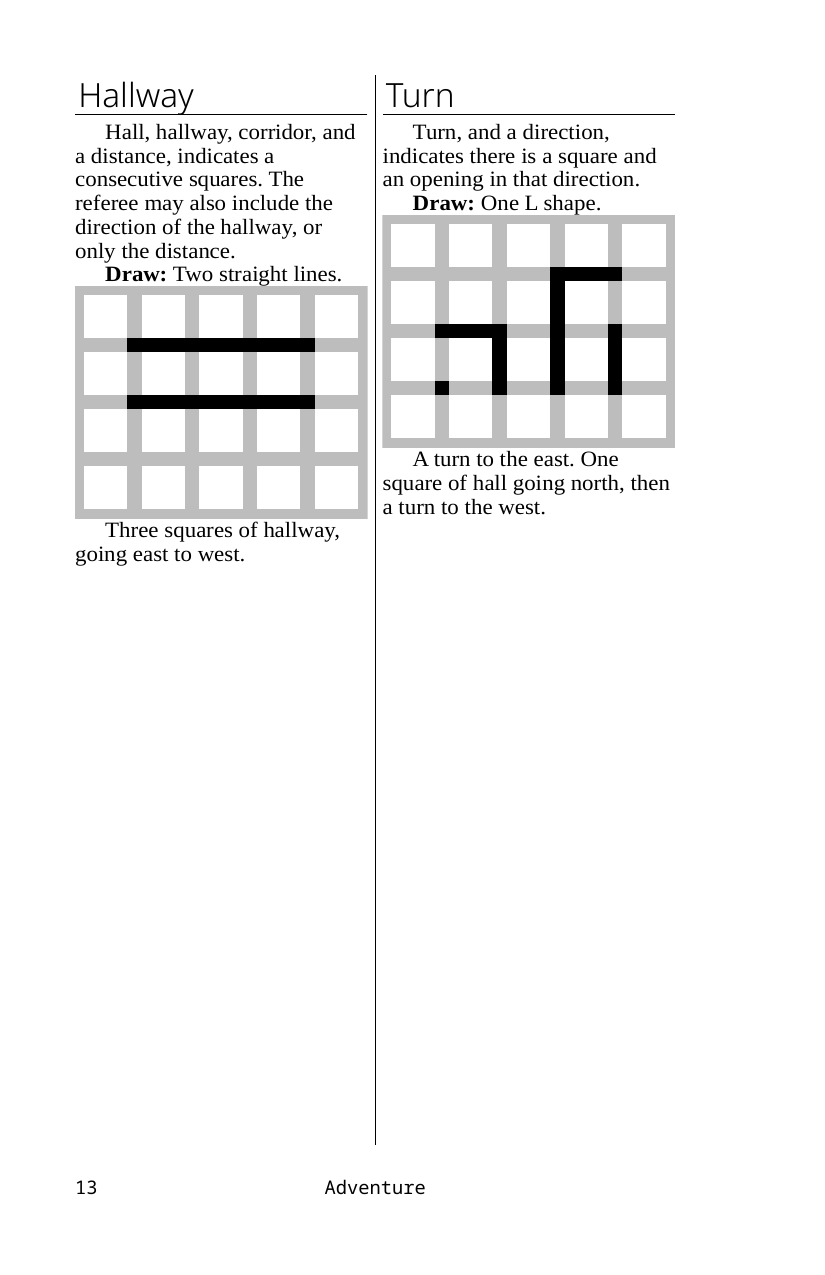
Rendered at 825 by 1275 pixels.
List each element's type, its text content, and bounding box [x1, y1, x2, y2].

subtitle turn [382, 75, 675, 114]
text Hall, hallway, corridor, and a distance, indicates a consecutive squares. The referee may also include the direction of the hallway, or only the distance. [75, 120, 367, 263]
subtitle hallway [75, 75, 367, 114]
text Three squares of hallway, going east to west. [75, 519, 367, 566]
text Turn, and a direction, indicates there is a square and an opening in that direction. [382, 120, 675, 192]
picture [75, 286, 368, 519]
text A turn to the east. One square of hall going north, then a turn to the west. [382, 448, 675, 519]
picture [382, 215, 675, 448]
text Draw: Two straight lines. [75, 263, 367, 286]
text Draw: One L shape. [382, 192, 675, 215]
